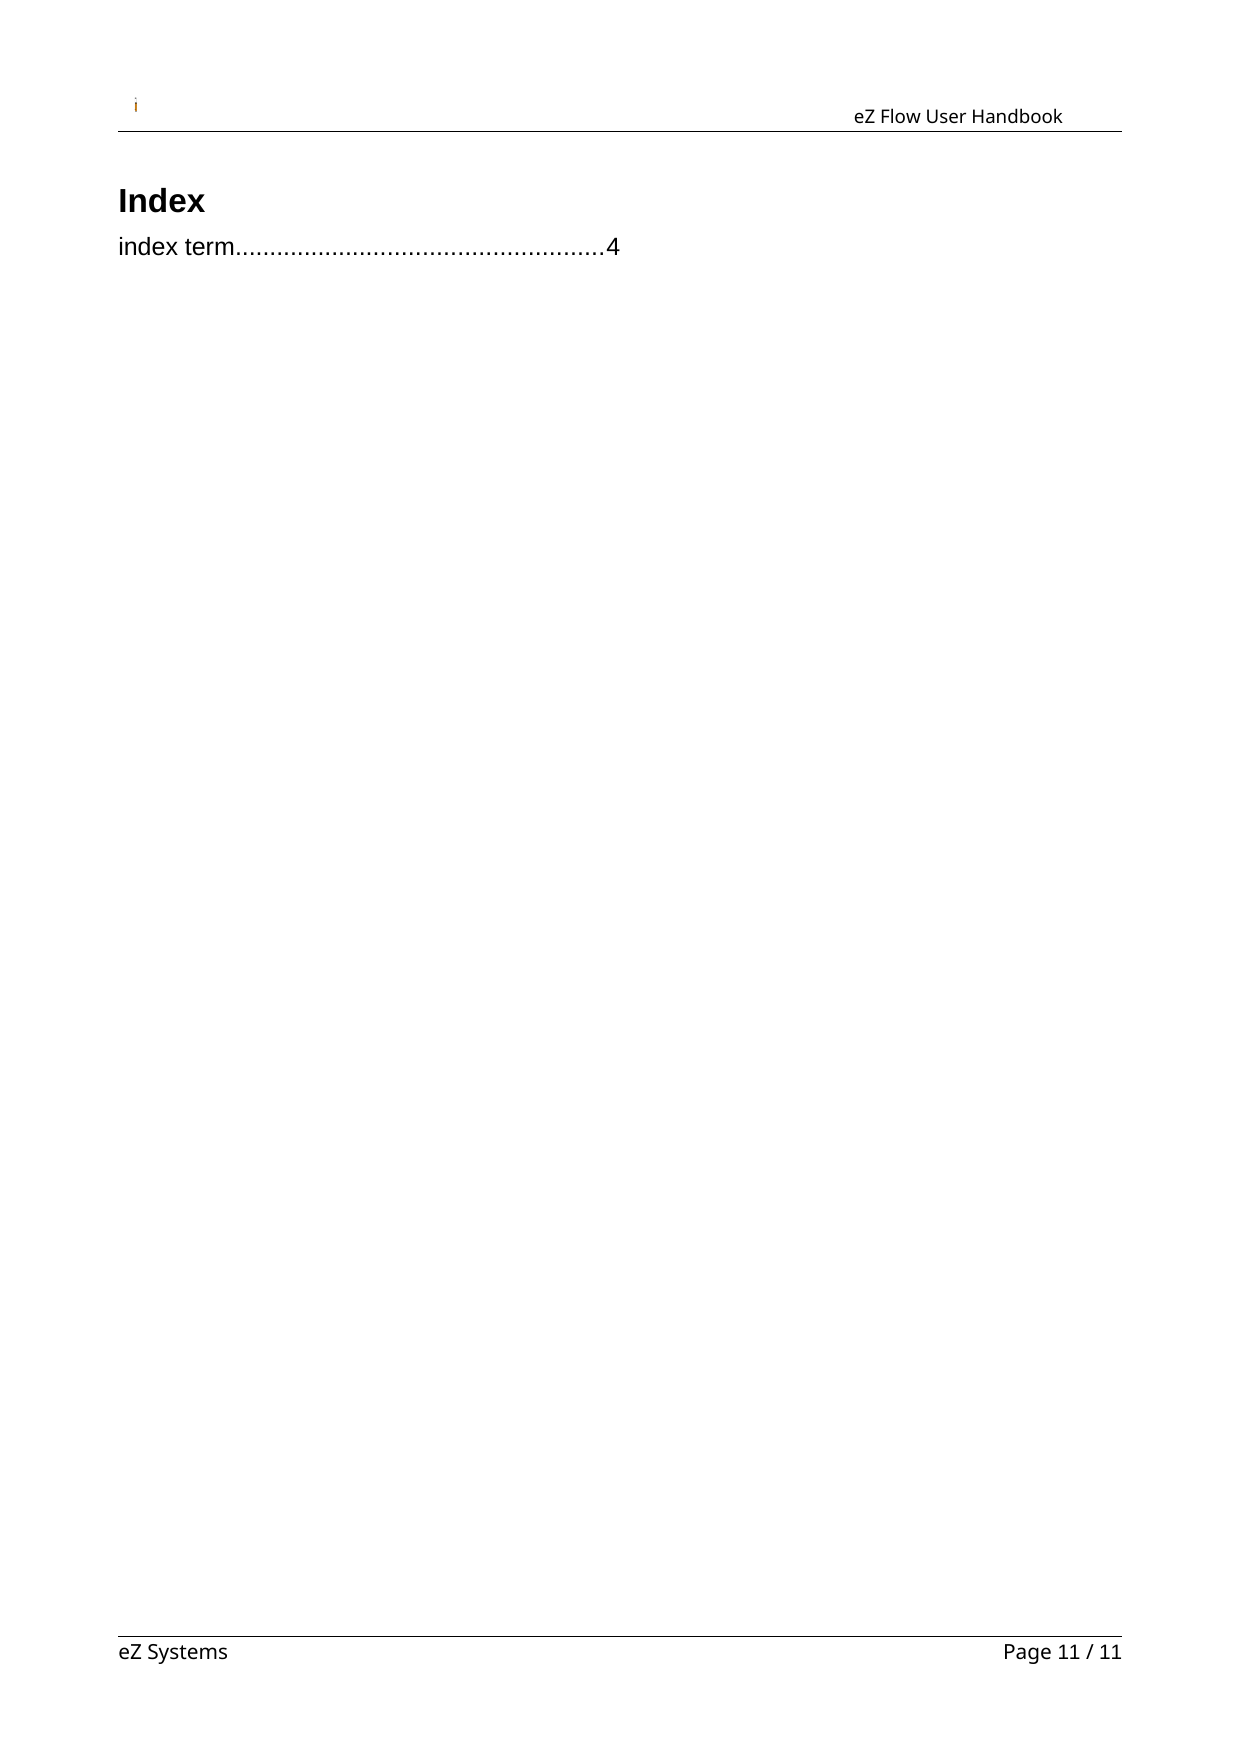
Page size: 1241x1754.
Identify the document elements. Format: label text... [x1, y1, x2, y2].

subtitle Index [118, 183, 1122, 220]
text index term 4 [118, 232, 620, 260]
